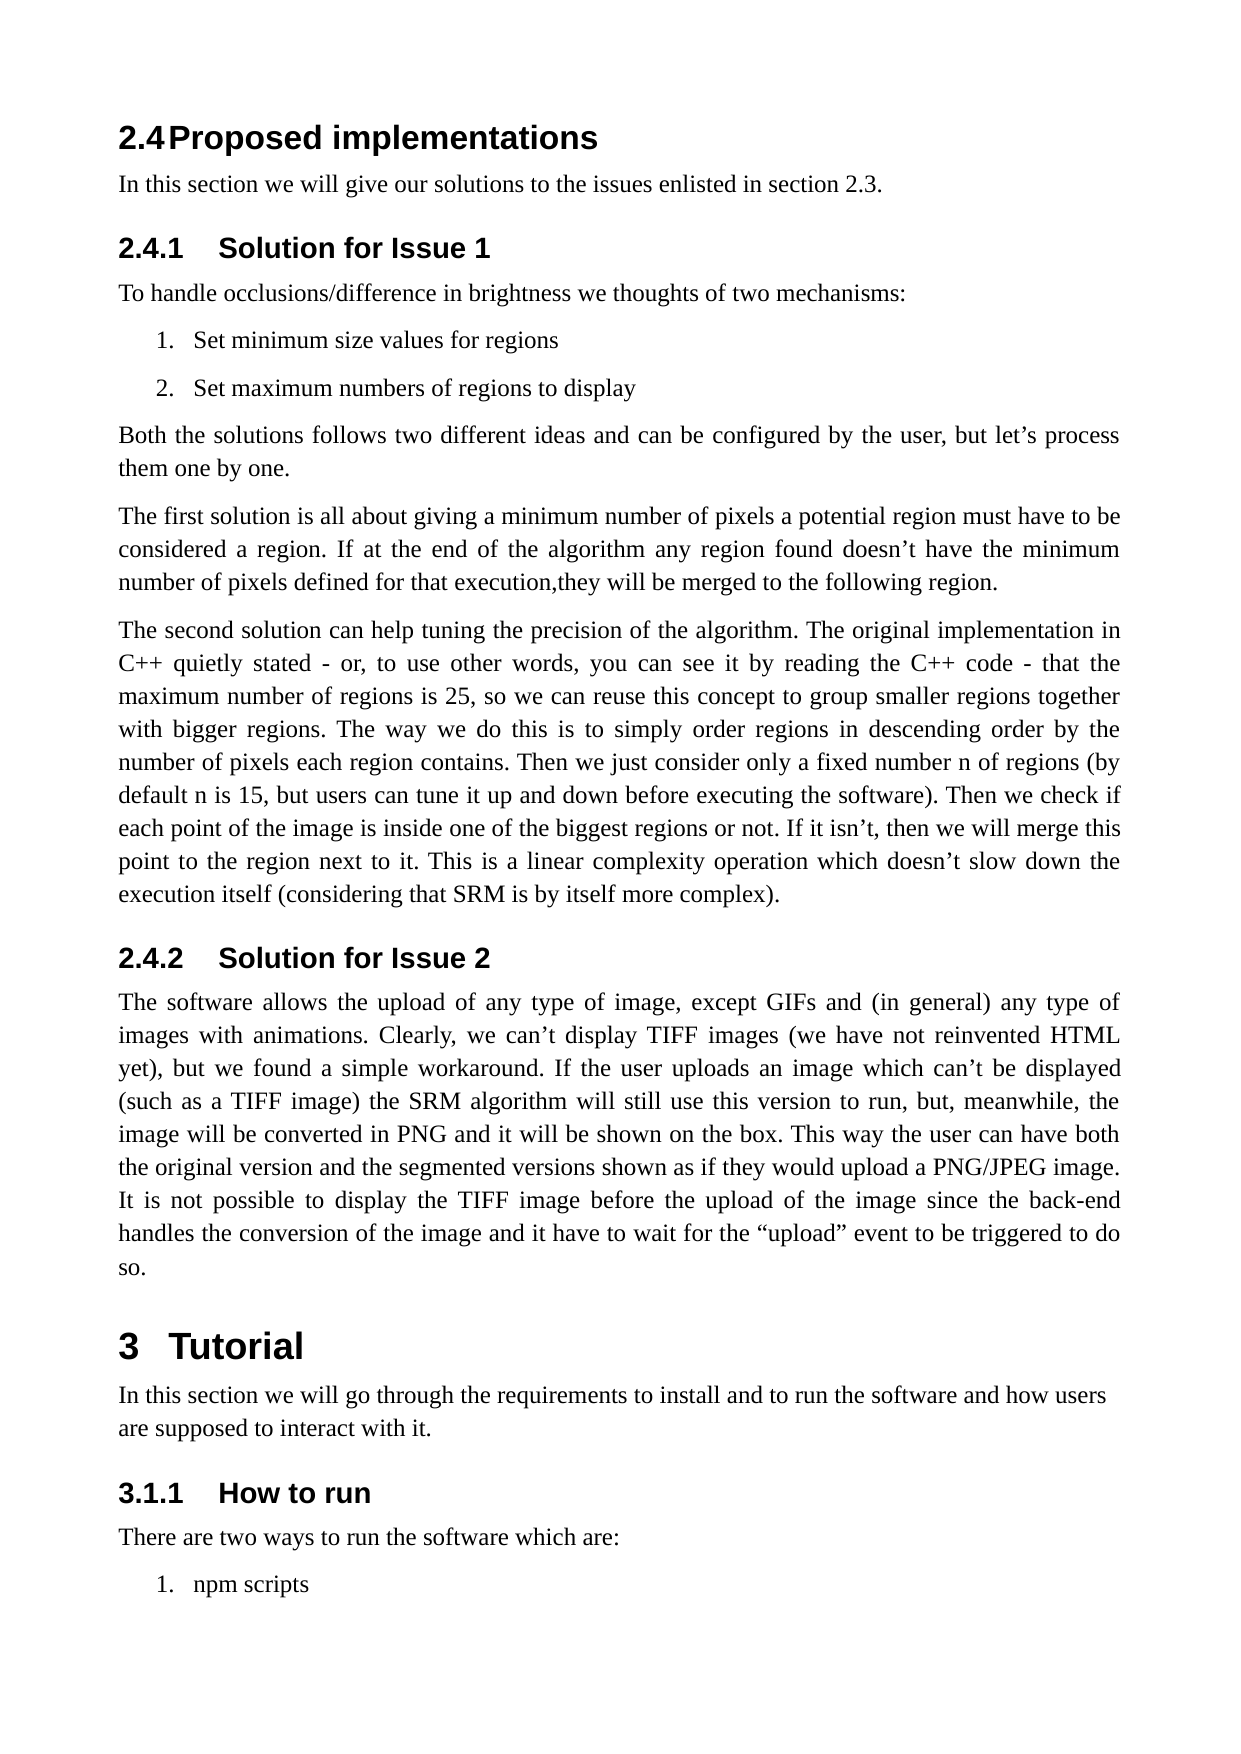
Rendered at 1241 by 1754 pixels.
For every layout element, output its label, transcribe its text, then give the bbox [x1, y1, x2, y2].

text The software allows the upload of any type of image, except GIFs and (in general) any type of images with animations. Clearly, we can’t display TIFF images (we have not reinvented HTML yet), but we found a simple workaround. If the user uploads an image which can’t be displayed (such as a TIFF image) the SRM algorithm will still use this version to run, but, meanwhile, the image will be converted in PNG and it will be shown on the box. This way the user can have both the original version and the segmented versions shown as if they would upload a PNG/JPEG image. It is not possible to display the TIFF image before the upload of the image since the back-end handles the conversion of the image and it have to wait for the “upload” event to be triggered to do so. [118, 987, 1122, 1280]
subtitle Tutorial [118, 1324, 1122, 1368]
text The first solution is all about giving a minimum number of pixels a potential region must have to be considered a region. If at the end of the algorithm any region found doesn’t have the minimum number of pixels defined for that execution,they will be merged to the following region. [118, 501, 1122, 596]
text There are two ways to run the software which are: [118, 1522, 1122, 1551]
text In this section we will go through the requirements to install and to run the software and how users are supposed to interact with it. [118, 1380, 1122, 1442]
list Set maximum numbers of regions to display [156, 373, 1122, 402]
subtitle Solution for Issue 1 [118, 231, 1122, 265]
text The second solution can help tuning the precision of the algorithm. The original implementation in C++ quietly stated - or, to use other words, you can see it by reading the C++ code - that the maximum number of regions is 25, so we can reuse this concept to group smaller regions together with bigger regions. The way we do this is to simply order regions in descending order by the number of pixels each region contains. Then we just consider only a fixed number n of regions (by default n is 15, but users can tune it up and down before executing the software). Then we check if each point of the image is inside one of the biggest regions or not. If it isn’t, then we will merge this point to the region next to it. This is a linear complexity operation which doesn’t slow down the execution itself (considering that SRM is by itself more complex). [118, 615, 1122, 908]
subtitle Solution for Issue 2 [118, 941, 1122, 975]
text In this section we will give our solutions to the issues enlisted in section 2.3. [118, 169, 1122, 198]
text Both the solutions follows two different ideas and can be configured by the user, but let’s process them one by one. [118, 421, 1122, 482]
list Set minimum size values for regions [156, 325, 1122, 354]
subtitle Proposed implementations [118, 118, 1122, 157]
subtitle How to run [118, 1476, 1122, 1509]
list npm scripts [156, 1569, 1122, 1598]
text To handle occlusions/difference in brightness we thoughts of two mechanisms: [118, 278, 1122, 306]
